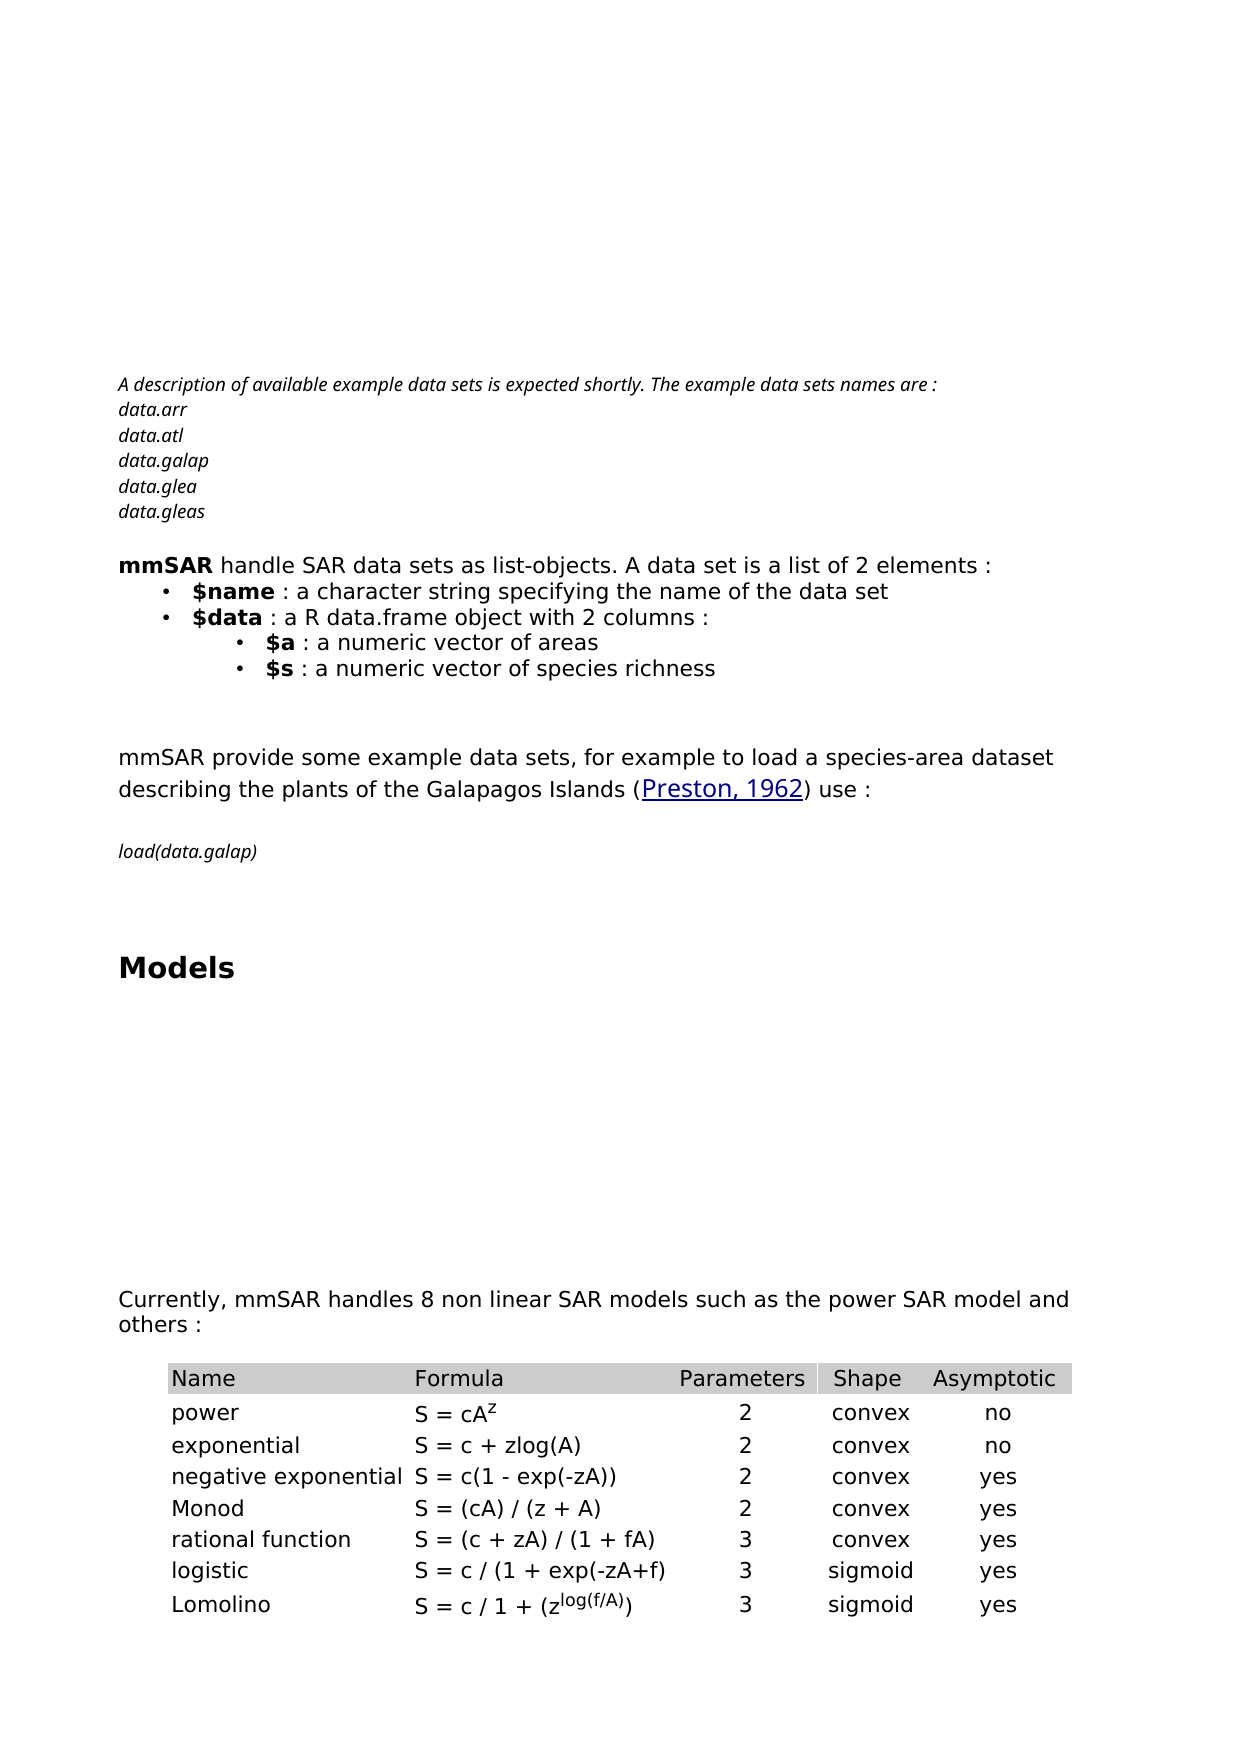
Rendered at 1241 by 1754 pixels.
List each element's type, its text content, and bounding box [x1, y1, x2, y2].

table_cell 2 [674, 1395, 817, 1430]
table_header Asymptotic [924, 1363, 1072, 1394]
list $a : a numeric vector of areas [236, 630, 1122, 656]
table_cell Monod [168, 1493, 411, 1524]
table_cell S = cAz [411, 1395, 674, 1430]
table_cell 2 [674, 1493, 817, 1524]
table_cell logistic [168, 1556, 411, 1587]
table_cell sigmoid [818, 1556, 924, 1587]
text Models [118, 952, 1122, 986]
table_cell exponential [168, 1430, 411, 1462]
table_cell 3 [674, 1524, 817, 1556]
table_cell yes [924, 1493, 1072, 1524]
table_cell yes [924, 1524, 1072, 1556]
table_cell negative exponential [168, 1462, 411, 1493]
table_cell S = c + zlog(A) [411, 1430, 674, 1462]
text Currently, mmSAR handles 8 non linear SAR models such as the power SAR model and others : [118, 1287, 1122, 1338]
table_cell convex [818, 1395, 924, 1430]
table_cell convex [818, 1493, 924, 1524]
text A description of available example data sets is expected shortly. The example data sets names are : data.arr data.atl data.galap data.glea data.gleas [118, 371, 1122, 524]
table_cell no [924, 1395, 1072, 1430]
list $name : a character string specifying the name of the data set [162, 579, 1122, 605]
table_cell convex [818, 1524, 924, 1556]
table_cell sigmoid [818, 1587, 924, 1623]
table_cell no [924, 1430, 1072, 1462]
table_cell yes [924, 1556, 1072, 1587]
table_header Name [168, 1363, 411, 1394]
table_cell 3 [674, 1556, 817, 1587]
table_cell 3 [674, 1587, 817, 1623]
list $s : a numeric vector of species richness [236, 656, 1122, 681]
table_cell S = (c + zA) / (1 + fA) [411, 1524, 674, 1556]
table_cell power [168, 1395, 411, 1430]
text mmSAR provide some example data sets, for example to load a species-area dataset describing the plants of the Galapagos Islands (Preston, 1962) use : [118, 745, 1122, 804]
text load(data.galap) [118, 838, 1122, 864]
table_cell yes [924, 1462, 1072, 1493]
table_cell S = c / (1 + exp(-zA+f) [411, 1556, 674, 1587]
table_cell Lomolino [168, 1587, 411, 1623]
table_cell 2 [674, 1462, 817, 1493]
table_cell 2 [674, 1430, 817, 1462]
table_header Shape [818, 1363, 924, 1394]
table_cell S = (cA) / (z + A) [411, 1493, 674, 1524]
text mmSAR handle SAR data sets as list-objects. A data set is a list of 2 elements : [118, 554, 1122, 579]
table_cell rational function [168, 1524, 411, 1556]
list $data : a R data.frame object with 2 columns : [162, 605, 1122, 630]
table_cell convex [818, 1430, 924, 1462]
table_cell S = c / 1 + (zlog(f/A)) [411, 1587, 674, 1623]
table_cell S = c(1 - exp(-zA)) [411, 1462, 674, 1493]
table_header Parameters [674, 1363, 817, 1394]
table_cell convex [818, 1462, 924, 1493]
table_header Formula [411, 1363, 674, 1394]
table_cell yes [924, 1587, 1072, 1623]
